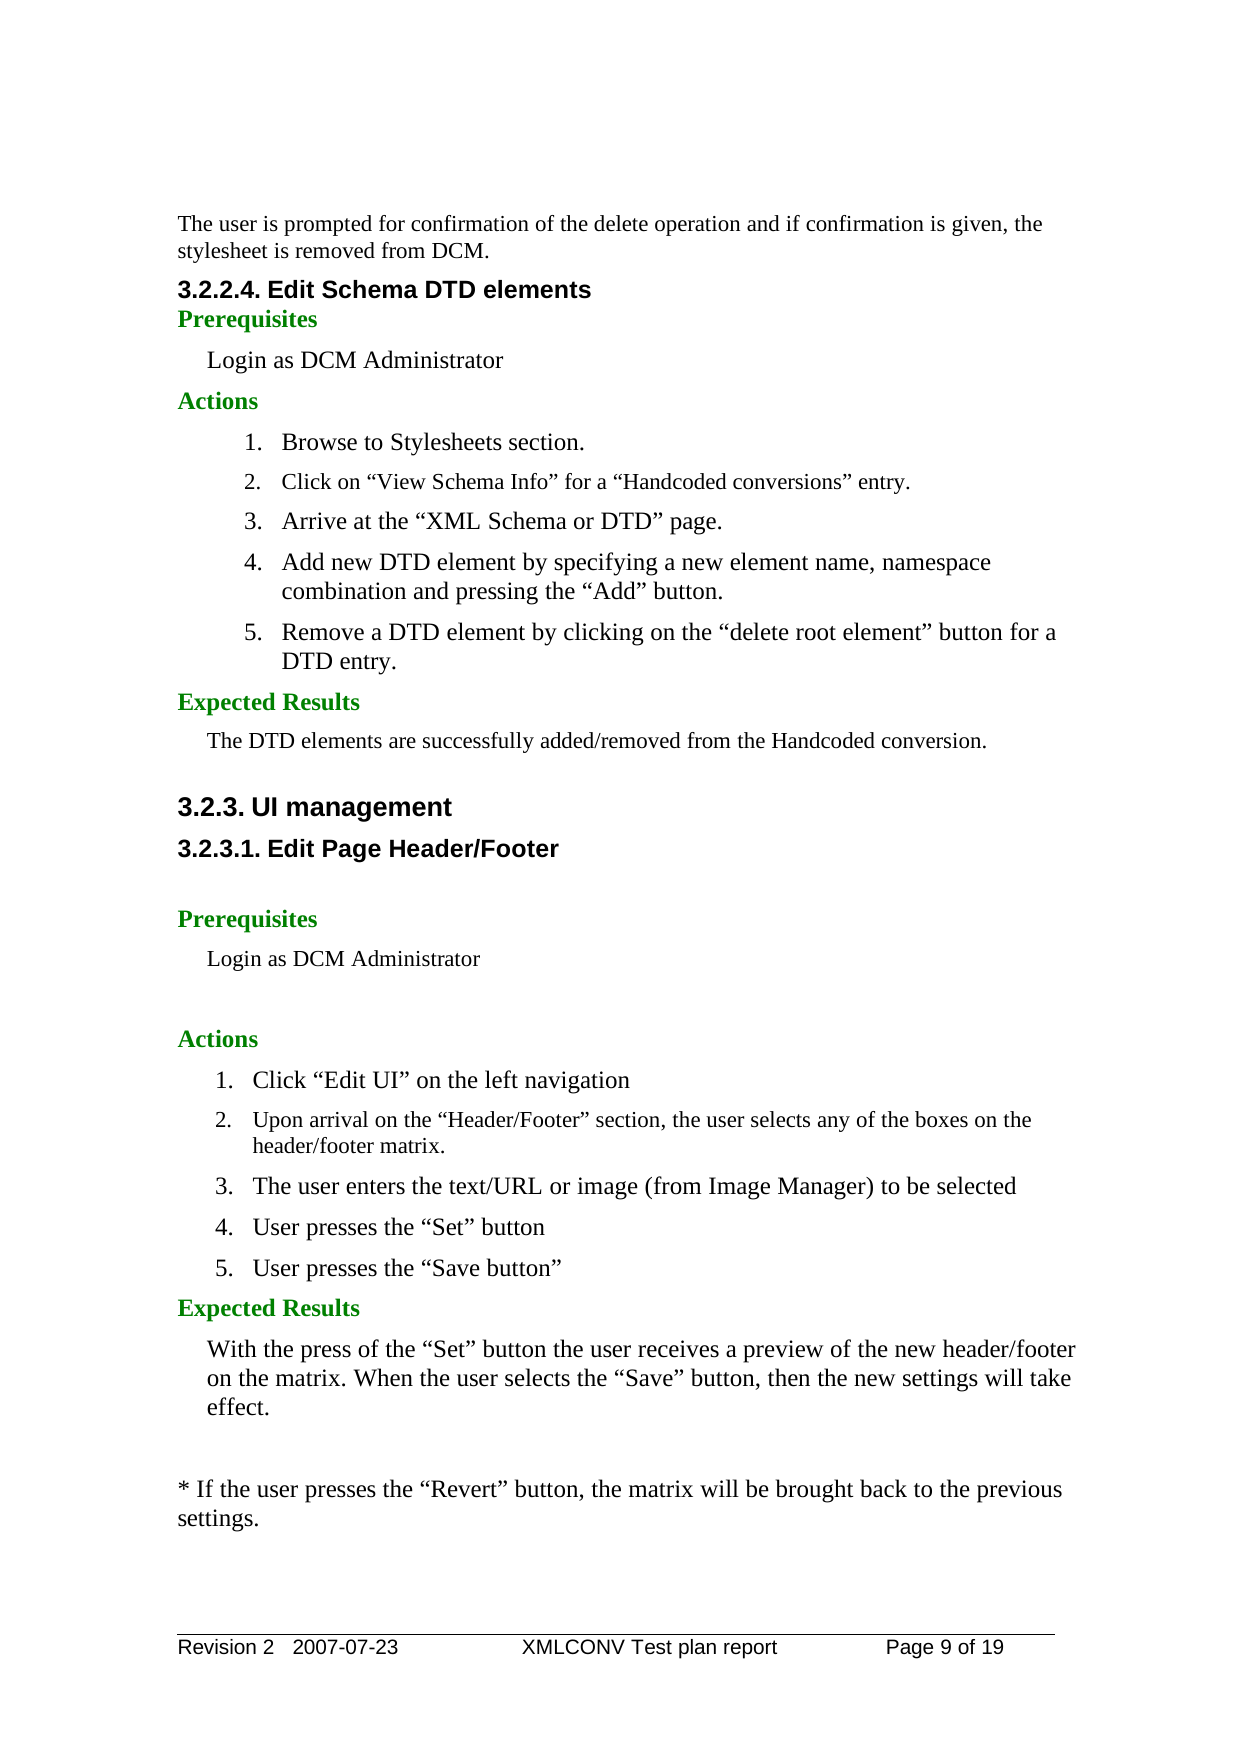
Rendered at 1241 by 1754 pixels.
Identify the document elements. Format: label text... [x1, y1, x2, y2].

text Login as DCM Administrator [207, 945, 1092, 972]
list Add new DTD element by specifying a new element name, namespace combination and pressing the “Add” button. [244, 547, 1092, 605]
list Click “Edit UI” on the left navigation [215, 1065, 1092, 1094]
list Arrive at the “XML Schema or DTD” page. [244, 506, 1092, 535]
subtitle Edit Schema DTD elements [177, 275, 1092, 304]
text The user is prompted for confirmation of the delete operation and if confirmation is given, the stylesheet is removed from DCM. [177, 210, 1092, 263]
subtitle Prerequisites [177, 904, 1092, 933]
text The DTD elements are successfully added/removed from the Handcoded conversion. [207, 727, 1092, 754]
subtitle Actions [177, 386, 1092, 415]
list User presses the “Save button” [215, 1252, 1092, 1281]
list Remove a DTD element by clicking on the “delete root element” button for a DTD entry. [244, 617, 1092, 675]
subtitle Expected Results [177, 687, 1092, 716]
subtitle UI management [177, 791, 1092, 822]
text Login as DCM Administrator [207, 345, 1092, 374]
subtitle Actions [177, 1024, 1092, 1053]
list Browse to Stylesheets section. [244, 427, 1092, 456]
list Upon arrival on the “Header/Footer” section, the user selects any of the boxes on the header/footer matrix. [215, 1106, 1092, 1159]
subtitle Expected Results [177, 1293, 1092, 1322]
list Click on “View Schema Info” for a “Handcoded conversions” entry. [244, 468, 1092, 494]
text With the press of the “Set” button the user receives a preview of the new header/footer on the matrix. When the user selects the “Save” button, then the new settings will take effect. [207, 1334, 1092, 1421]
list The user enters the text/URL or image (from Image Manager) to be selected [215, 1171, 1092, 1200]
subtitle Edit Page Header/Footer [177, 834, 1092, 863]
list User presses the “Set” button [215, 1212, 1092, 1241]
subtitle Prerequisites [177, 304, 1092, 333]
text * If the user presses the “Revert” button, the matrix will be brought back to the previous settings. [177, 1474, 1092, 1532]
